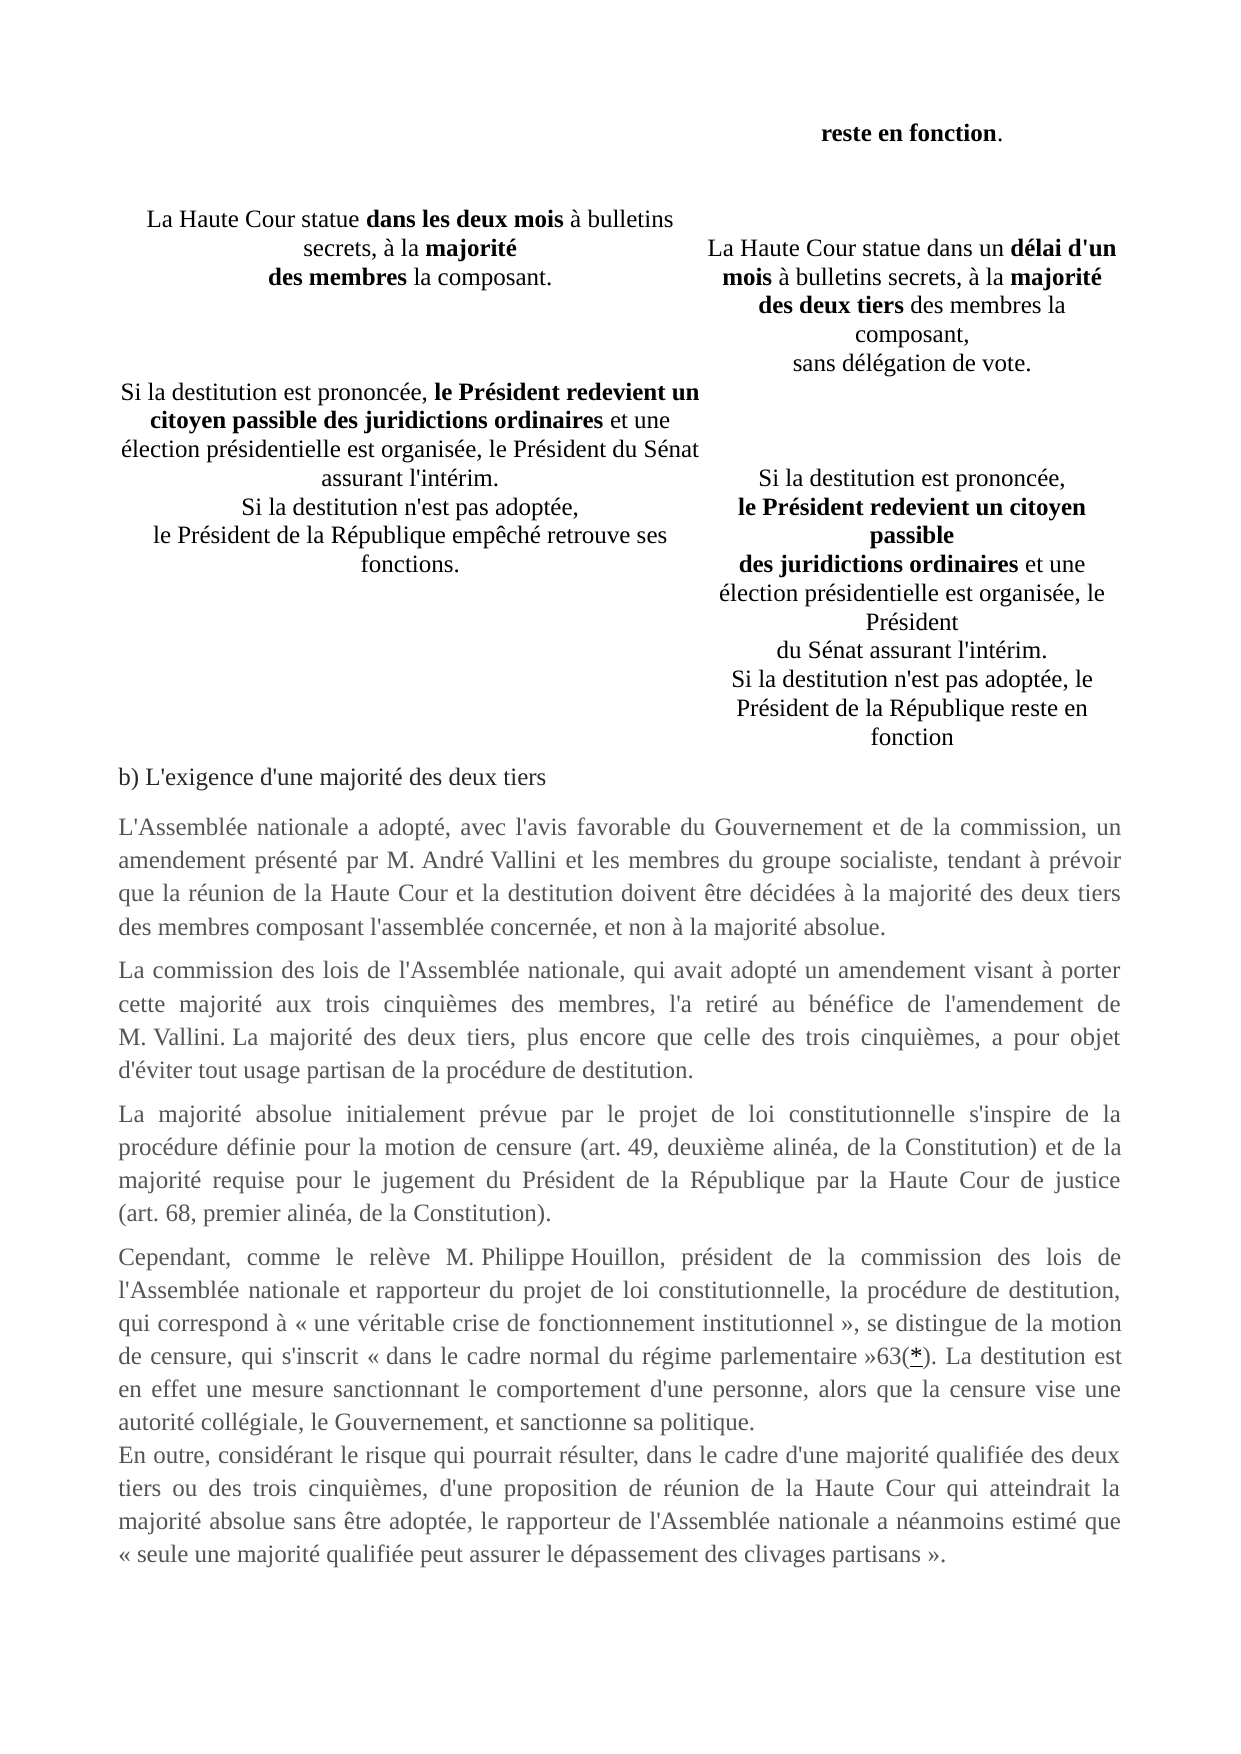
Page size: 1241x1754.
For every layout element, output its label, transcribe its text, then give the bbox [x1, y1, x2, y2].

text L'Assemblée nationale a adopté, avec l'avis favorable du Gouvernement et de la commission, un amendement présenté par M. André Vallini et les membres du groupe socialiste, tendant à prévoir que la réunion de la Haute Cour et la destitution doivent être décidées à la majorité des deux tiers des membres composant l'assemblée concernée, et non à la majorité absolue. [118, 812, 1122, 940]
text Cependant, comme le relève M. Philippe Houillon, président de la commission des lois de l'Assemblée nationale et rapporteur du projet de loi constitutionnelle, la procédure de destitution, qui correspond à « une véritable crise de fonctionnement institutionnel », se distingue de la motion de censure, qui s'inscrit « dans le cadre normal du régime parlementaire »63(*). La destitution est en effet une mesure sanctionnant le comportement d'une personne, alors que la censure vise une autorité collégiale, le Gouvernement, et sanctionne sa politique. [118, 1242, 1122, 1436]
subtitle b) L'exigence d'une majorité des deux tiers [118, 762, 1122, 790]
text La majorité absolue initialement prévue par le projet de loi constitutionnelle s'inspire de la procédure définie pour la motion de censure (art. 49, deuxième alinéa, de la Constitution) et de la majorité requise pour le jugement du Président de la République par la Haute Cour de justice (art. 68, premier alinéa, de la Constitution). [118, 1099, 1122, 1227]
text En outre, considérant le risque qui pourrait résulter, dans le cadre d'une majorité qualifiée des deux tiers ou des trois cinquièmes, d'une proposition de réunion de la Haute Cour qui atteindrait la majorité absolue sans être adoptée, le rapporteur de l'Assemblée nationale a néanmoins estimé que « seule une majorité qualifiée peut assurer le dépassement des clivages partisans ». [118, 1440, 1122, 1568]
table_cell La Haute Cour statue dans les deux mois à bulletins secrets, à la majorité des membres la composant. Si la destitution est prononcée, le Président redevient un citoyen passible des juridictions ordinaires et une élection présidentielle est organisée, le Président du Sénat assurant l'intérim. Si la destitution n'est pas adoptée, le Président de la République empêché retrouve ses fonctions. [118, 118, 702, 751]
table_cell reste en fonction. La Haute Cour statue dans un délai d'un mois à bulletins secrets, à la majorité des deux tiers des membres la composant, sans délégation de vote. Si la destitution est prononcée, le Président redevient un citoyen passible des juridictions ordinaires et une élection présidentielle est organisée, le Président du Sénat assurant l'intérim. Si la destitution n'est pas adoptée, le Président de la République reste en fonction [702, 118, 1122, 751]
text La commission des lois de l'Assemblée nationale, qui avait adopté un amendement visant à porter cette majorité aux trois cinquièmes des membres, l'a retiré au bénéfice de l'amendement de M. Vallini. La majorité des deux tiers, plus encore que celle des trois cinquièmes, a pour objet d'éviter tout usage partisan de la procédure de destitution. [118, 956, 1122, 1083]
